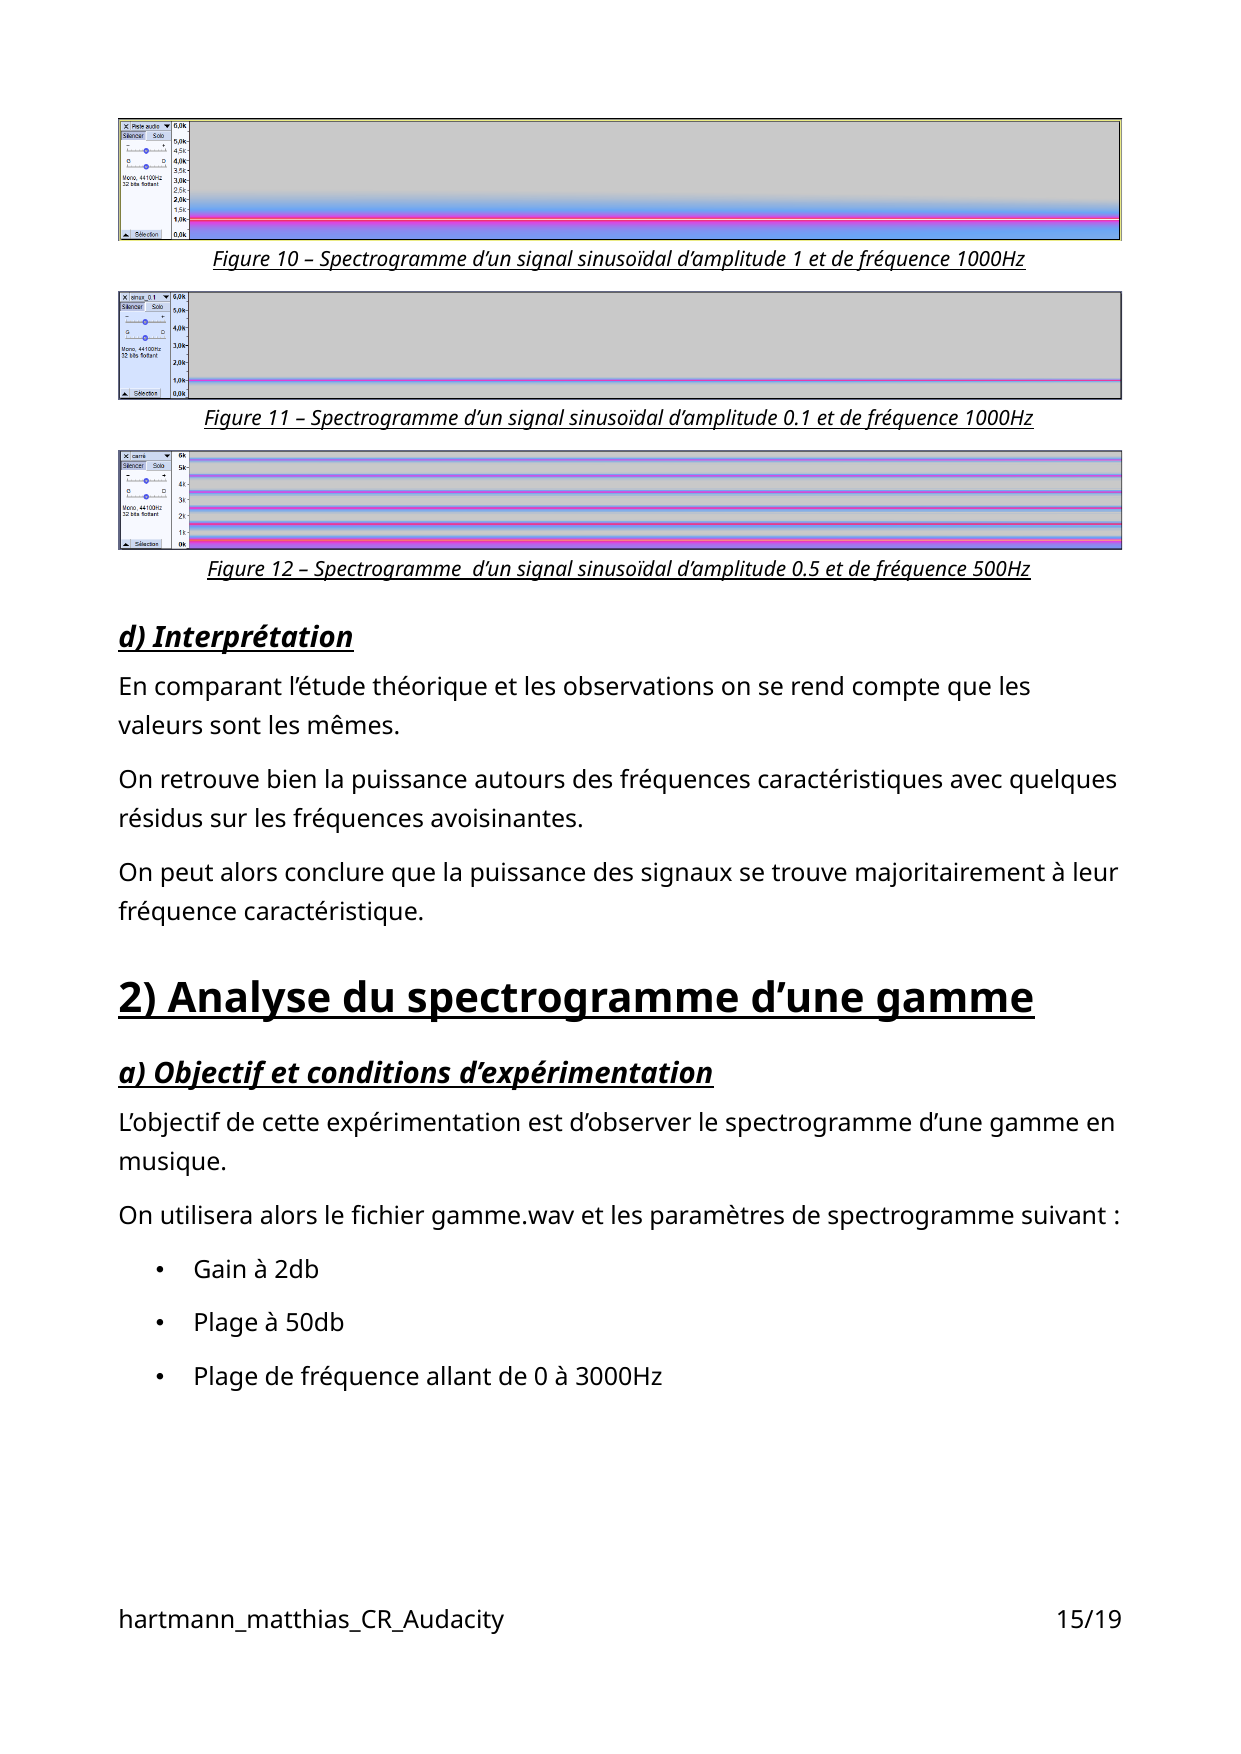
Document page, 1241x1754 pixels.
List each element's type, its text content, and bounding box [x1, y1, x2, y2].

picture [118, 450, 1123, 550]
text L’objectif de cette expérimentation est d’observer le spectrogramme d’une gamme en musique. [118, 1105, 1122, 1178]
picture [118, 118, 1123, 241]
text En comparant l’étude théorique et les observations on se rend compte que les valeurs sont les mêmes. [118, 668, 1122, 742]
subtitle 2) Analyse du spectrogramme d’une gamme [118, 968, 1122, 1025]
text Figure 10 – Spectrogramme d’un signal sinusoïdal d’amplitude 1 et de fréquence 1000Hz [118, 241, 1122, 273]
picture [118, 291, 1123, 400]
text On retrouve bien la puissance autours des fréquences caractéristiques avec quelques résidus sur les fréquences avoisinantes. [118, 761, 1122, 834]
text On utilisera alors le fichier gamme.wav et les paramètres de spectrogramme suivant : [118, 1198, 1122, 1232]
list Gain à 2db [156, 1251, 1122, 1285]
list Plage de fréquence allant de 0 à 3000Hz [156, 1359, 1122, 1393]
list Plage à 50db [156, 1305, 1122, 1339]
text Figure 12 – Spectrogramme d’un signal sinusoïdal d’amplitude 0.5 et de fréquence 500Hz [118, 550, 1122, 583]
subtitle d) Interprétation [118, 616, 1122, 656]
subtitle a) Objectif et conditions d’expérimentation [118, 1052, 1122, 1092]
text Figure 11 – Spectrogramme d’un signal sinusoïdal d’amplitude 0.1 et de fréquence 1000Hz [118, 400, 1122, 432]
text On peut alors conclure que la puissance des signaux se trouve majoritairement à leur fréquence caractéristique. [118, 854, 1122, 927]
